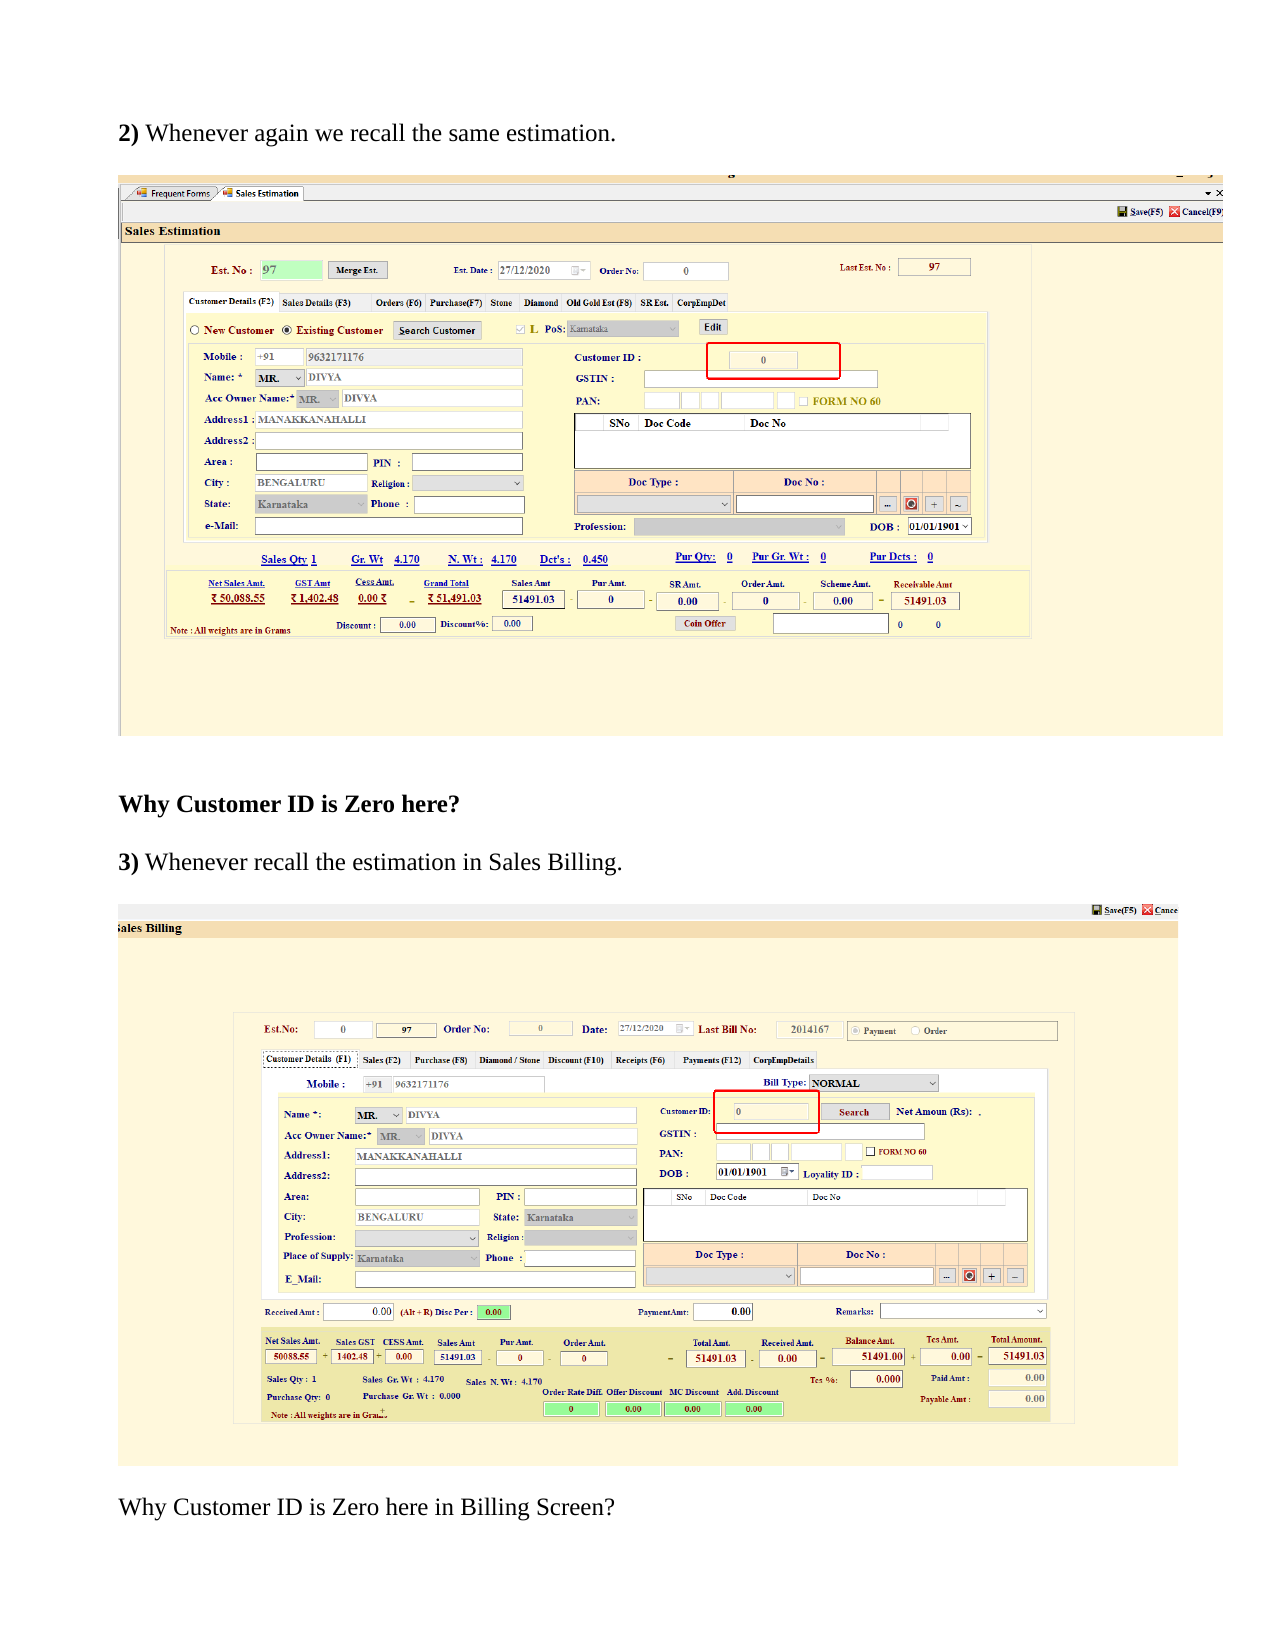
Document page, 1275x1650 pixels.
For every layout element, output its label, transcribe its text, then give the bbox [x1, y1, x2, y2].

text 2) Whenever again we recall the same estimation. [118, 118, 1157, 147]
text Why Customer ID is Zero here in Billing Screen? [118, 1492, 1157, 1520]
text 3) Whenever recall the estimation in Sales Billing. [118, 847, 1157, 876]
text Why Customer ID is Zero here? [118, 789, 1157, 818]
